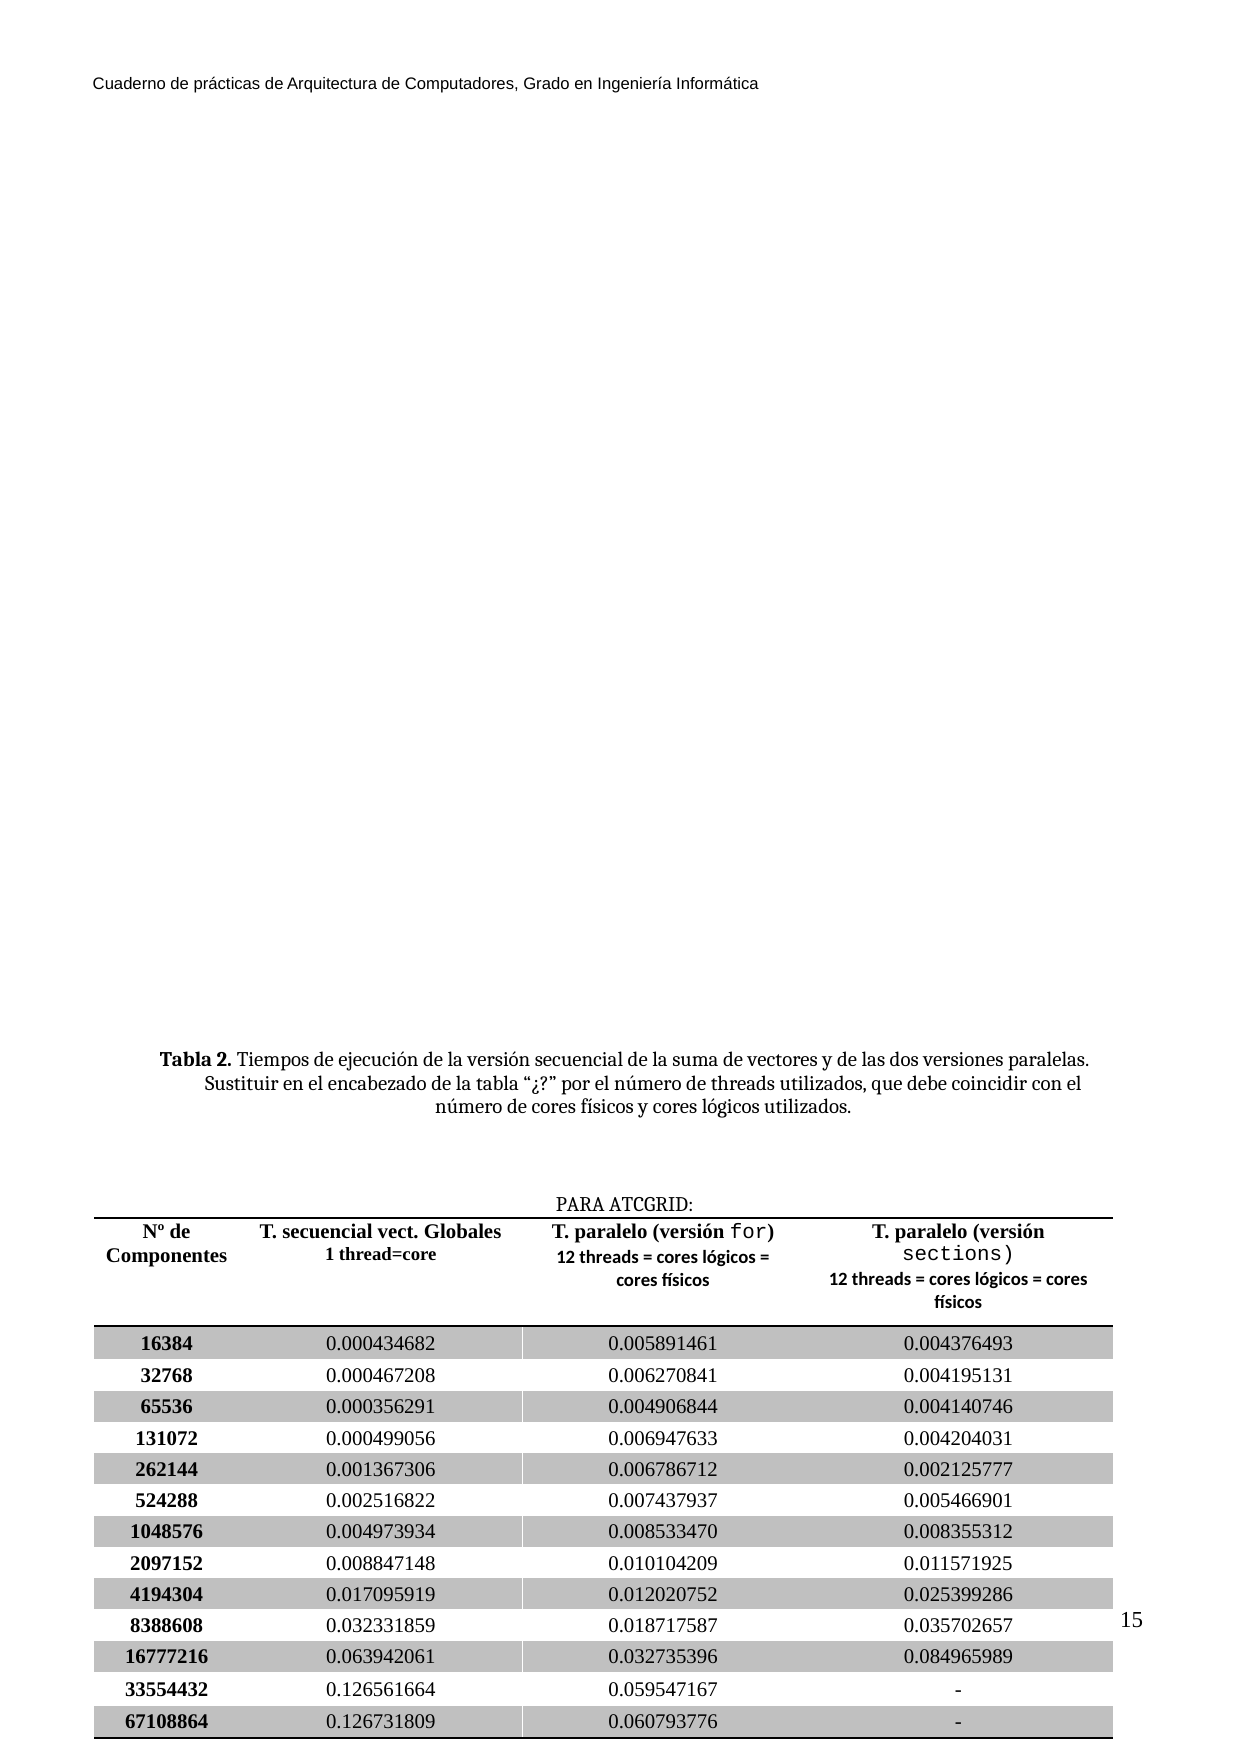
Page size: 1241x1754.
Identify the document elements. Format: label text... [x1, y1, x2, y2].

table_header T. secuencial vect. Globales 1 thread=core [238, 1219, 522, 1325]
table_header Nº de Componentes [94, 1219, 238, 1325]
table_cell 0.006947633 [523, 1422, 803, 1453]
table_cell 0.126561664 [238, 1672, 522, 1706]
table_cell 0.008533470 [523, 1516, 803, 1547]
table_cell 0.004973934 [238, 1516, 522, 1547]
table_cell 131072 [94, 1422, 238, 1453]
table_cell 2097152 [94, 1547, 238, 1578]
table_cell 0.060793776 [523, 1706, 803, 1737]
table_cell 0.012020752 [523, 1578, 803, 1609]
table_cell 16777216 [94, 1641, 238, 1672]
table_cell 8388608 [94, 1610, 238, 1641]
table_cell 0.004195131 [803, 1360, 1113, 1391]
table_cell 1048576 [94, 1516, 238, 1547]
table_cell 4194304 [94, 1578, 238, 1609]
table_cell 0.001367306 [238, 1453, 522, 1484]
table_cell 67108864 [94, 1706, 238, 1737]
table_cell 0.084965989 [803, 1641, 1113, 1672]
table_cell 0.006786712 [523, 1453, 803, 1484]
table_cell 0.025399286 [803, 1578, 1113, 1609]
table_cell 65536 [94, 1391, 238, 1422]
table_cell 524288 [94, 1485, 238, 1516]
table_cell 0.004906844 [523, 1391, 803, 1422]
table_cell 33554432 [94, 1672, 238, 1706]
table_header Tabla 2. Tiempos de ejecución de la versión secuencial de la suma de vectores y de las dos versiones paralelas. Sustituir en el encabezado de la tabla “¿?” por el número de threads utilizados, que debe coincidir con el número de cores físicos y cores lógicos utilizados. PARA ATCGRID: [83, 1022, 1114, 1217]
table_cell 0.063942061 [238, 1641, 522, 1672]
table_cell 0.126731809 [238, 1706, 522, 1737]
table_cell 262144 [94, 1453, 238, 1484]
table_cell 0.035702657 [803, 1610, 1113, 1641]
table_cell 0.032331859 [238, 1610, 522, 1641]
table_cell 0.004140746 [803, 1391, 1113, 1422]
table_cell 0.007437937 [523, 1485, 803, 1516]
table_cell [83, 1217, 1114, 1739]
table_cell 0.011571925 [803, 1547, 1113, 1578]
table_cell 16384 [94, 1327, 238, 1359]
table_cell 0.059547167 [523, 1672, 803, 1706]
table_cell - [803, 1706, 1113, 1737]
table_header T. paralelo (versión sections) 12 threads = cores lógicos = cores físicos [803, 1219, 1113, 1325]
table_cell - [803, 1672, 1113, 1706]
table_cell 0.000499056 [238, 1422, 522, 1453]
table_cell 0.006270841 [523, 1360, 803, 1391]
table_cell 0.004204031 [803, 1422, 1113, 1453]
table_cell 0.000356291 [238, 1391, 522, 1422]
table_cell 0.002125777 [803, 1453, 1113, 1484]
table_cell 0.008847148 [238, 1547, 522, 1578]
table_cell 0.005891461 [523, 1327, 803, 1359]
table_cell 0.008355312 [803, 1516, 1113, 1547]
table_cell 0.002516822 [238, 1485, 522, 1516]
table_cell 0.032735396 [523, 1641, 803, 1672]
table_cell 0.000434682 [238, 1327, 522, 1359]
table_cell 0.010104209 [523, 1547, 803, 1578]
table_cell 0.000467208 [238, 1360, 522, 1391]
table_cell 0.004376493 [803, 1327, 1113, 1359]
table_cell 32768 [94, 1360, 238, 1391]
table_cell 0.017095919 [238, 1578, 522, 1609]
table_header T. paralelo (versión for) 12 threads = cores lógicos = cores físicos [523, 1219, 803, 1325]
table_cell 0.018717587 [523, 1610, 803, 1641]
table_cell 0.005466901 [803, 1485, 1113, 1516]
